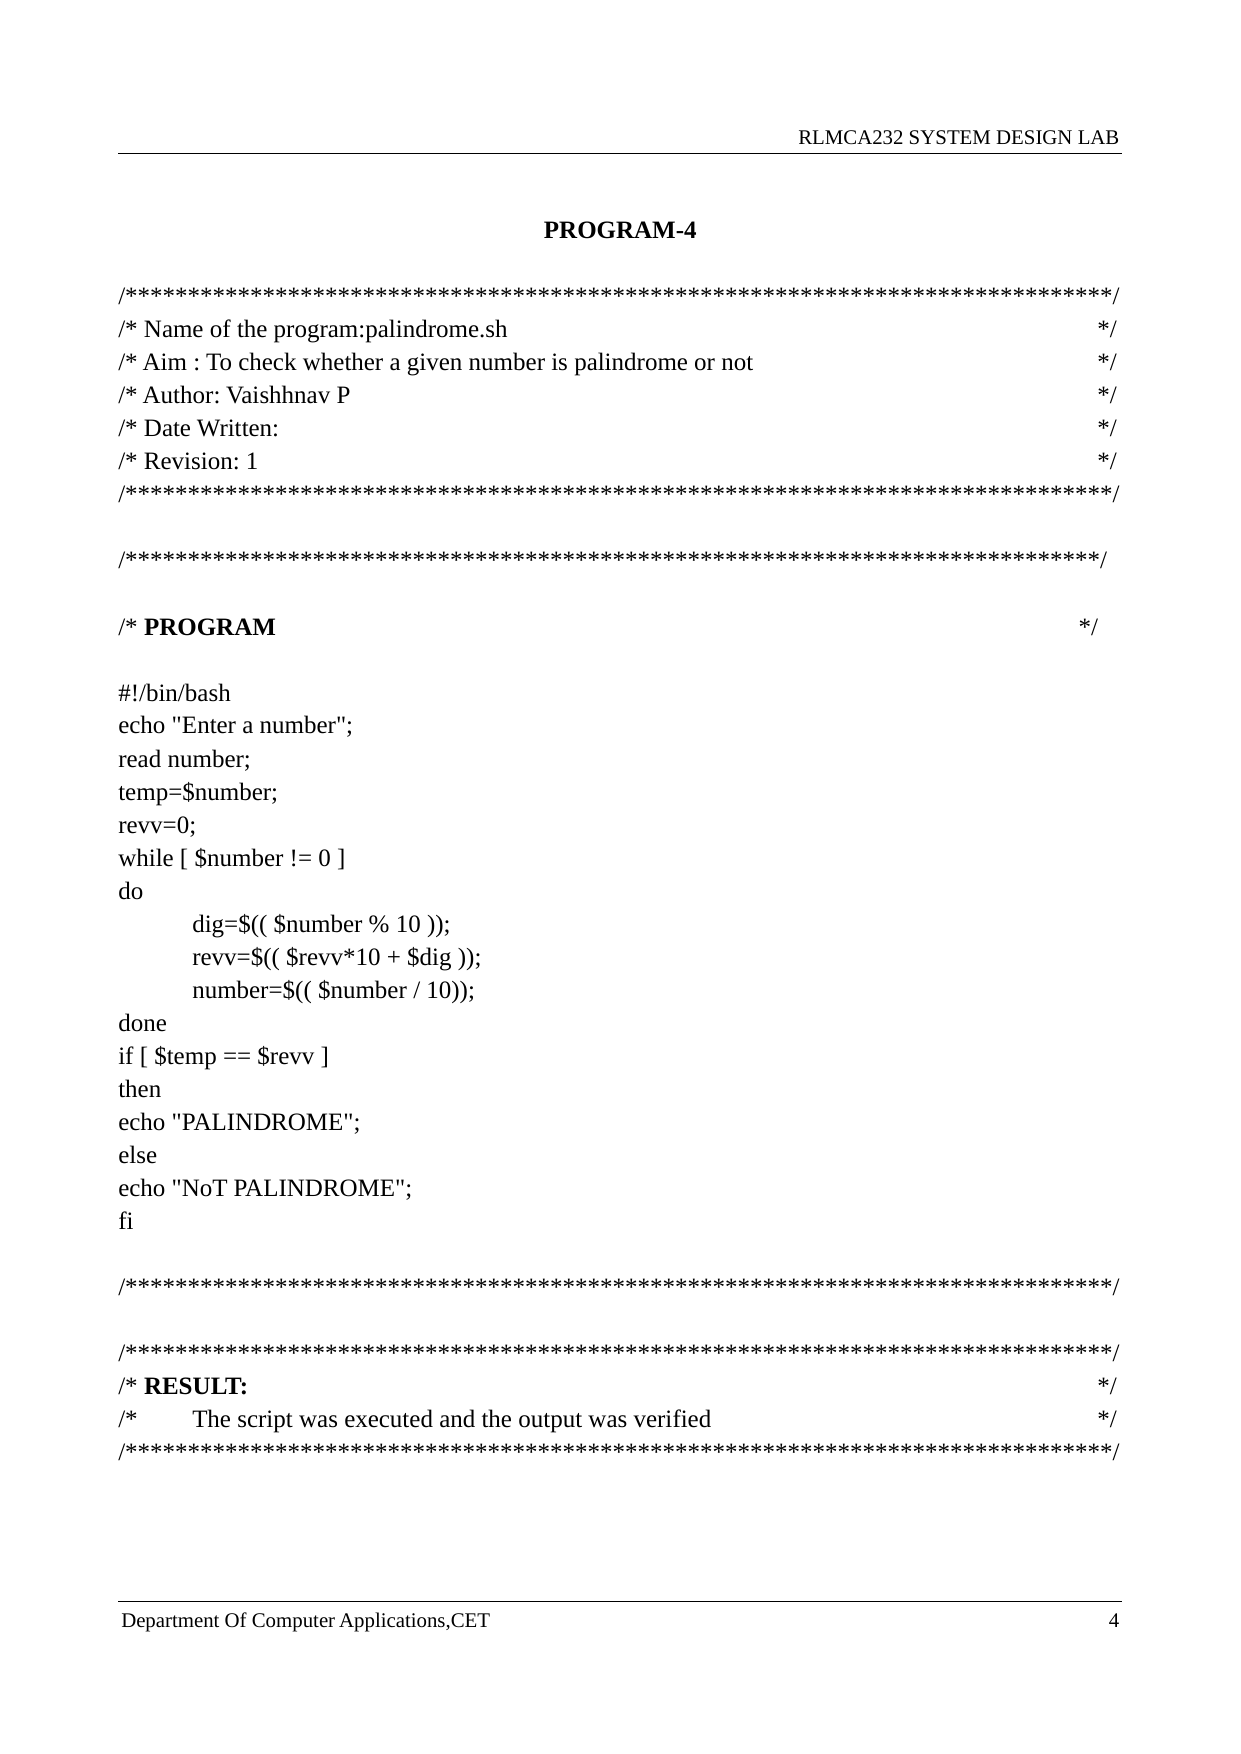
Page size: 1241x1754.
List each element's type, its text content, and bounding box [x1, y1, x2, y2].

text echo "NoT PALINDROME"; [118, 1173, 1122, 1202]
text /*******************************************************************************/ [118, 1437, 1122, 1466]
text number=$(( $number / 10)); [118, 975, 1122, 1003]
text dig=$(( $number % 10 )); [118, 909, 1122, 937]
text /*******************************************************************************/ [118, 1338, 1122, 1367]
text read number; [118, 744, 1122, 772]
text while [ $number != 0 ] [118, 843, 1122, 871]
text /******************************************************************************/ [118, 546, 1122, 574]
text /*******************************************************************************/ [118, 281, 1122, 310]
text revv=$(( $revv*10 + $dig )); [118, 942, 1122, 971]
text /* Author: Vaishhnav P */ [118, 380, 1122, 409]
text /* Revision: 1 */ [118, 446, 1122, 475]
text then [118, 1074, 1122, 1103]
text #!/bin/bash [118, 678, 1122, 706]
text /* Date Written: */ [118, 413, 1122, 442]
text echo "PALINDROME"; [118, 1107, 1122, 1136]
text /* RESULT: */ [118, 1371, 1122, 1400]
text /* Aim : To check whether a given number is palindrome or not */ [118, 347, 1122, 376]
text revv=0; [118, 810, 1122, 838]
text else [118, 1140, 1122, 1169]
text temp=$number; [118, 777, 1122, 805]
text /* Name of the program:palindrome.sh */ [118, 314, 1122, 343]
text do [118, 876, 1122, 904]
text fi [118, 1206, 1122, 1235]
text if [ $temp == $revv ] [118, 1041, 1122, 1069]
text /* The script was executed and the output was verified */ [118, 1404, 1122, 1433]
text done [118, 1008, 1122, 1037]
text /* PROGRAM */ [118, 612, 1122, 640]
text /*******************************************************************************/ [118, 479, 1122, 508]
text echo "Enter a number"; [118, 711, 1122, 739]
text /*******************************************************************************/ [118, 1272, 1122, 1301]
text PROGRAM-4 [118, 215, 1122, 244]
